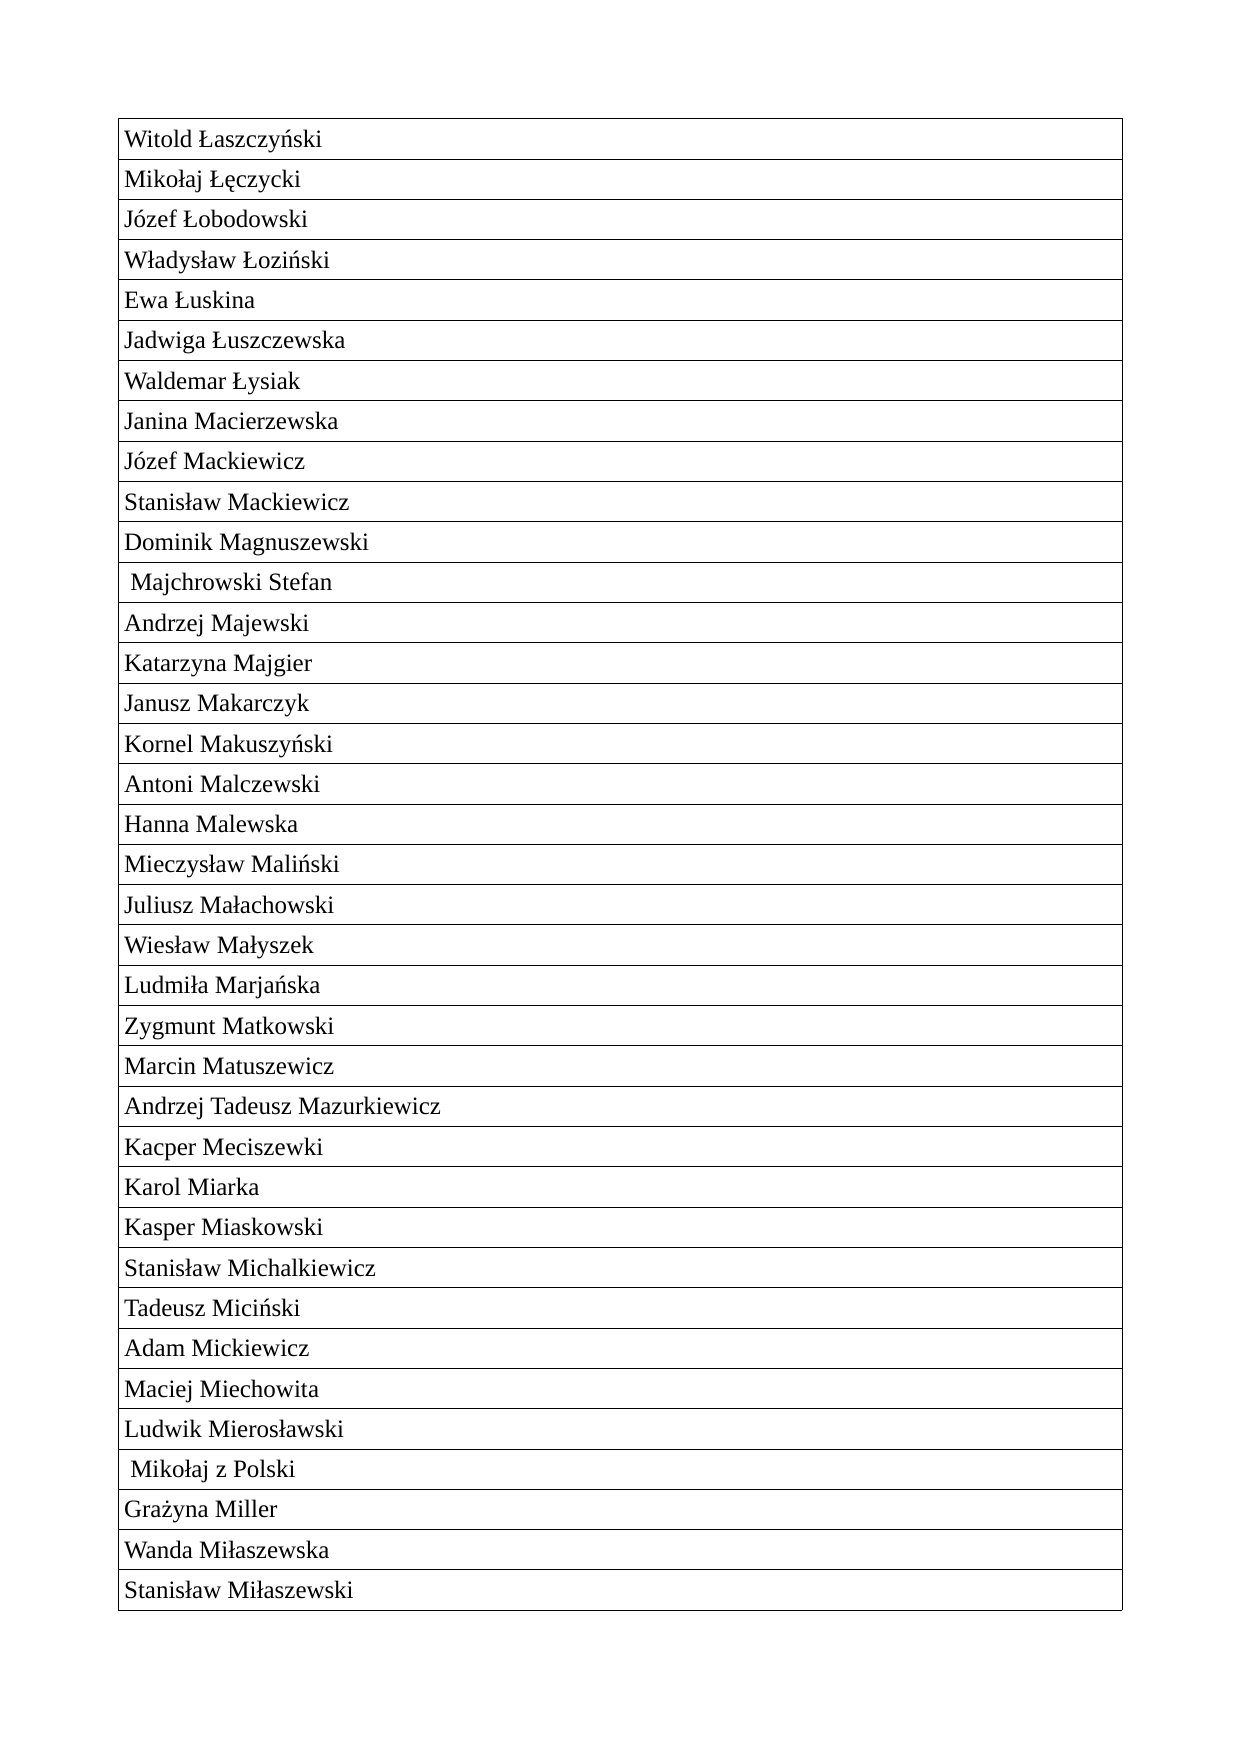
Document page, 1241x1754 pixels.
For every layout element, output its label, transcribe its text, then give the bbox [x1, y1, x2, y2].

table_cell Ludmiła Marjańska [119, 966, 620, 1005]
table_cell Kasper Miaskowski [119, 1208, 620, 1247]
table_cell Jadwiga Łuszczewska [119, 321, 620, 360]
table_cell [620, 925, 1122, 965]
table_cell [620, 885, 1122, 924]
table_cell Marcin Matuszewicz [119, 1046, 620, 1086]
table_cell Janusz Makarczyk [119, 684, 620, 723]
table_cell Karol Miarka [119, 1167, 620, 1207]
table_cell Hanna Malewska [119, 805, 620, 844]
table_cell Kornel Makuszyński [119, 724, 620, 763]
table_cell Witold Łaszczyński [119, 119, 620, 158]
table_cell [620, 119, 1122, 158]
table_cell [620, 1127, 1122, 1166]
table_cell Stanisław Michalkiewicz [119, 1248, 620, 1287]
table_cell Grażyna Miller [119, 1490, 620, 1529]
table_cell Antoni Malczewski [119, 764, 620, 803]
table_cell Janina Macierzewska [119, 401, 620, 441]
table_cell [620, 1248, 1122, 1287]
table_cell Józef Mackiewicz [119, 442, 620, 481]
table_cell [620, 1087, 1122, 1126]
table_cell [620, 482, 1122, 521]
table_cell Andrzej Tadeusz Mazurkiewicz [119, 1087, 620, 1126]
table_cell [620, 1369, 1122, 1408]
table_cell Wanda Miłaszewska [119, 1530, 620, 1569]
table_cell [620, 764, 1122, 803]
table_cell [620, 1570, 1122, 1610]
table_cell Władysław Łoziński [119, 240, 620, 279]
table_cell Mikołaj Łęczycki [119, 160, 620, 199]
table_cell [620, 1530, 1122, 1569]
table_cell Mieczysław Maliński [119, 845, 620, 884]
table_cell Ludwik Mierosławski [119, 1409, 620, 1448]
table_cell Zygmunt Matkowski [119, 1006, 620, 1045]
table_cell [620, 805, 1122, 844]
table_cell [620, 1450, 1122, 1489]
table_cell Majchrowski Stefan [119, 563, 620, 602]
table_cell Wiesław Małyszek [119, 925, 620, 965]
table_cell Juliusz Małachowski [119, 885, 620, 924]
table_cell [620, 522, 1122, 562]
table_cell [620, 1046, 1122, 1086]
table_cell [620, 1208, 1122, 1247]
table_cell [620, 1409, 1122, 1448]
table_cell Waldemar Łysiak [119, 361, 620, 400]
table_cell Stanisław Mackiewicz [119, 482, 620, 521]
table_cell [620, 845, 1122, 884]
table_cell [620, 401, 1122, 441]
table_cell [620, 1288, 1122, 1327]
table_cell [620, 321, 1122, 360]
table_cell [620, 160, 1122, 199]
table_cell [620, 1329, 1122, 1368]
table_cell Ewa Łuskina [119, 280, 620, 320]
table_cell [620, 1006, 1122, 1045]
table_cell Katarzyna Majgier [119, 643, 620, 682]
table_cell Maciej Miechowita [119, 1369, 620, 1408]
table_cell [620, 240, 1122, 279]
table_cell [620, 280, 1122, 320]
table_cell Adam Mickiewicz [119, 1329, 620, 1368]
table_cell [620, 603, 1122, 642]
table_cell [620, 684, 1122, 723]
table_cell [620, 1167, 1122, 1207]
table_cell [620, 724, 1122, 763]
table_cell [620, 643, 1122, 682]
table_cell [620, 361, 1122, 400]
table_cell Stanisław Miłaszewski [119, 1570, 620, 1610]
table_cell [620, 1490, 1122, 1529]
table_cell [620, 442, 1122, 481]
table_cell Kacper Meciszewki [119, 1127, 620, 1166]
table_cell Józef Łobodowski [119, 200, 620, 239]
table_cell [620, 200, 1122, 239]
table_cell Mikołaj z Polski [119, 1450, 620, 1489]
table_cell Dominik Magnuszewski [119, 522, 620, 562]
table_cell Tadeusz Miciński [119, 1288, 620, 1327]
table_cell [620, 563, 1122, 602]
table_cell Andrzej Majewski [119, 603, 620, 642]
table_cell [620, 966, 1122, 1005]
